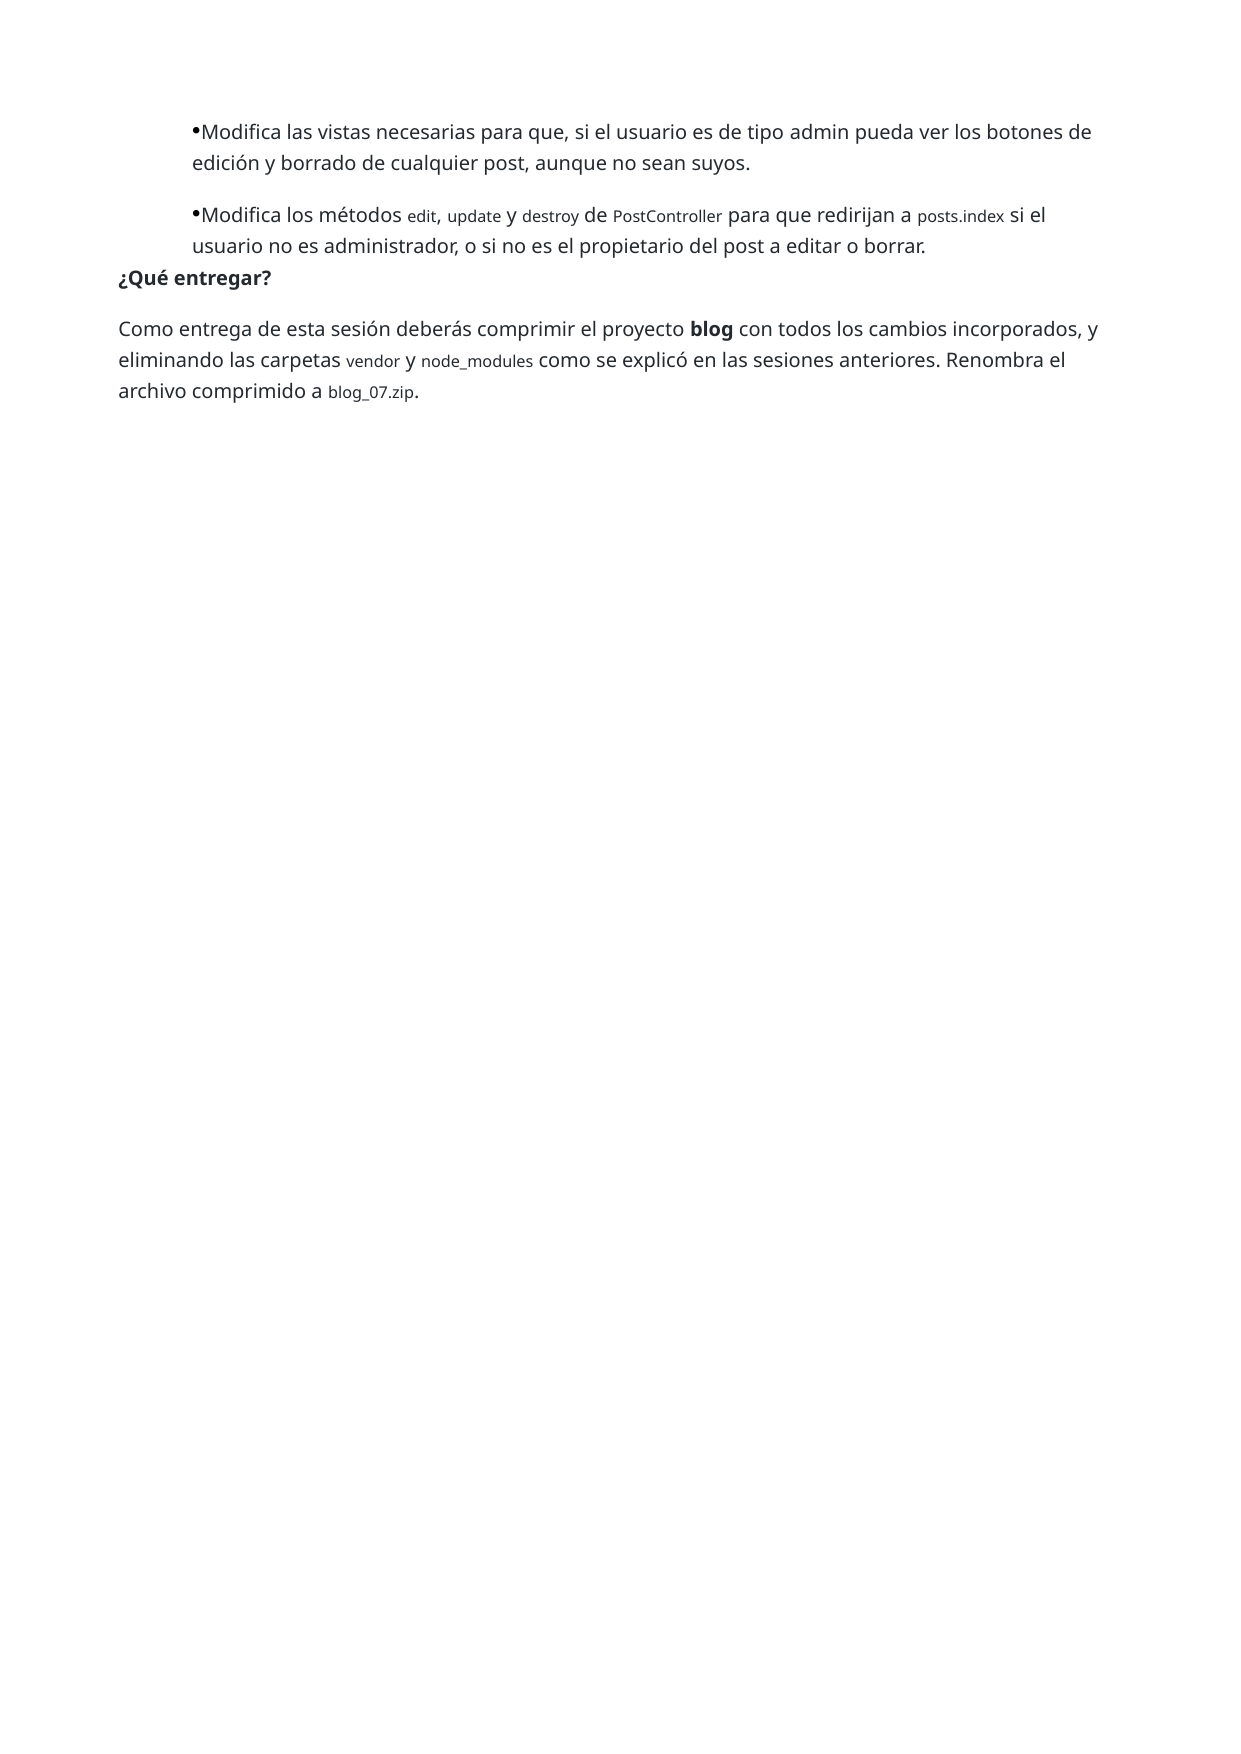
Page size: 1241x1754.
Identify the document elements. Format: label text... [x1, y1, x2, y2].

text Como entrega de esta sesión deberás comprimir el proyecto blog con todos los cambios incorporados, y eliminando las carpetas vendor y node_modules como se explicó en las sesiones anteriores. Renombra el archivo comprimido a blog_07.zip. [118, 315, 1122, 405]
list Modifica los métodos edit, update y destroy de PostController para que redirijan a posts.index si el usuario no es administrador, o si no es el propietario del post a editar o borrar. [118, 201, 1122, 259]
text ¿Qué entregar? [118, 263, 1122, 291]
list Modifica las vistas necesarias para que, si el usuario es de tipo admin pueda ver los botones de edición y borrado de cualquier post, aunque no sean suyos. [118, 118, 1122, 177]
